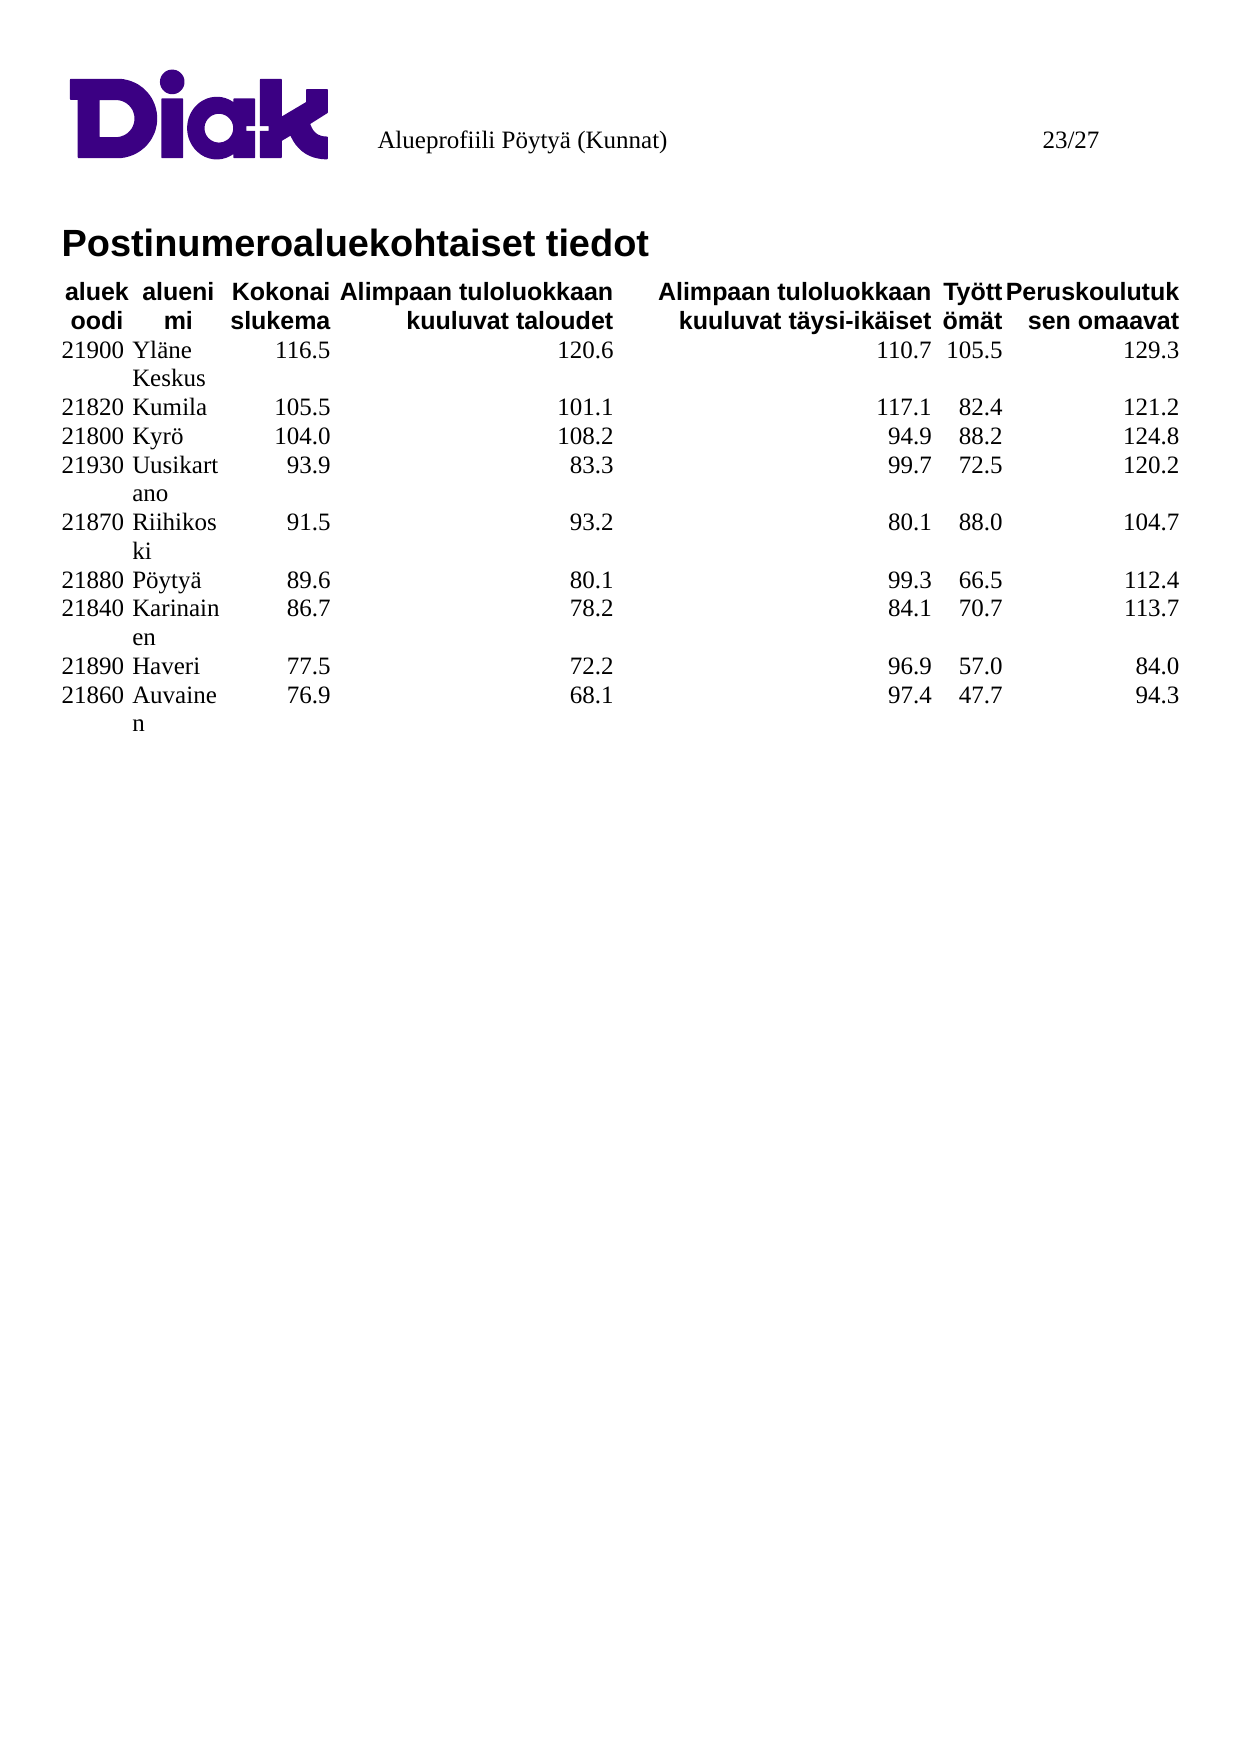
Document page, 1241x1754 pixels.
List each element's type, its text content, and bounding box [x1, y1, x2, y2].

table_cell 21870 [61, 507, 132, 565]
table_cell 21930 [61, 450, 132, 507]
table_header Kokonaislukema [224, 277, 330, 335]
table_cell 47.7 [931, 680, 1002, 737]
table_cell 72.2 [330, 651, 613, 680]
table_cell 21880 [61, 565, 132, 593]
table_cell 80.1 [330, 565, 613, 593]
table_cell 57.0 [931, 651, 1002, 680]
table_cell 113.7 [1002, 594, 1179, 651]
table_cell 101.1 [330, 392, 613, 421]
table_cell Uusikartano [132, 450, 224, 507]
table_header Työttömät [931, 277, 1002, 335]
table_cell Kumila [132, 392, 224, 421]
table_cell 120.6 [330, 335, 613, 392]
table_header aluekoodi [61, 277, 132, 335]
table_cell Kyrö [132, 421, 224, 450]
table_cell 117.1 [613, 392, 931, 421]
table_cell Yläne Keskus [132, 335, 224, 392]
table_cell 83.3 [330, 450, 613, 507]
table_cell 121.2 [1002, 392, 1179, 421]
table_header Peruskoulutuksen omaavat [1002, 277, 1179, 335]
table_cell 112.4 [1002, 565, 1179, 593]
table_cell 21800 [61, 421, 132, 450]
table_cell Haveri [132, 651, 224, 680]
table_header Alimpaan tuloluokkaan kuuluvat täysi-ikäiset [613, 277, 931, 335]
table_cell 97.4 [613, 680, 931, 737]
table_cell 88.2 [931, 421, 1002, 450]
table_cell 66.5 [931, 565, 1002, 593]
table_cell 105.5 [931, 335, 1002, 392]
table_cell 93.2 [330, 507, 613, 565]
table_cell 84.1 [613, 594, 931, 651]
table_cell 94.9 [613, 421, 931, 450]
table_cell 110.7 [613, 335, 931, 392]
table_cell Pöytyä [132, 565, 224, 593]
table_cell 76.9 [224, 680, 330, 737]
table_cell 94.3 [1002, 680, 1179, 737]
table_cell 104.7 [1002, 507, 1179, 565]
table_cell 108.2 [330, 421, 613, 450]
table_cell 21820 [61, 392, 132, 421]
table_header Alimpaan tuloluokkaan kuuluvat taloudet [330, 277, 613, 335]
table_cell 21900 [61, 335, 132, 392]
table_cell 21860 [61, 680, 132, 737]
table_cell 104.0 [224, 421, 330, 450]
table_cell 88.0 [931, 507, 1002, 565]
table_cell Auvainen [132, 680, 224, 737]
table_cell 99.3 [613, 565, 931, 593]
table_cell 105.5 [224, 392, 330, 421]
table_cell 72.5 [931, 450, 1002, 507]
table_cell 78.2 [330, 594, 613, 651]
table_cell Riihikoski [132, 507, 224, 565]
table_cell 21890 [61, 651, 132, 680]
table_cell 99.7 [613, 450, 931, 507]
table_header aluenimi [132, 277, 224, 335]
table_cell 80.1 [613, 507, 931, 565]
table_cell 82.4 [931, 392, 1002, 421]
table_cell 116.5 [224, 335, 330, 392]
table_cell 96.9 [613, 651, 931, 680]
table_cell 84.0 [1002, 651, 1179, 680]
table_cell 89.6 [224, 565, 330, 593]
subtitle Postinumeroaluekohtaiset tiedot [61, 221, 1179, 265]
table_cell 93.9 [224, 450, 330, 507]
table_cell 21840 [61, 594, 132, 651]
table_cell Karinainen [132, 594, 224, 651]
table_cell 129.3 [1002, 335, 1179, 392]
table_cell 124.8 [1002, 421, 1179, 450]
table_cell 120.2 [1002, 450, 1179, 507]
table_cell 77.5 [224, 651, 330, 680]
table_cell 86.7 [224, 594, 330, 651]
table_cell 68.1 [330, 680, 613, 737]
table_cell 70.7 [931, 594, 1002, 651]
table_cell 91.5 [224, 507, 330, 565]
